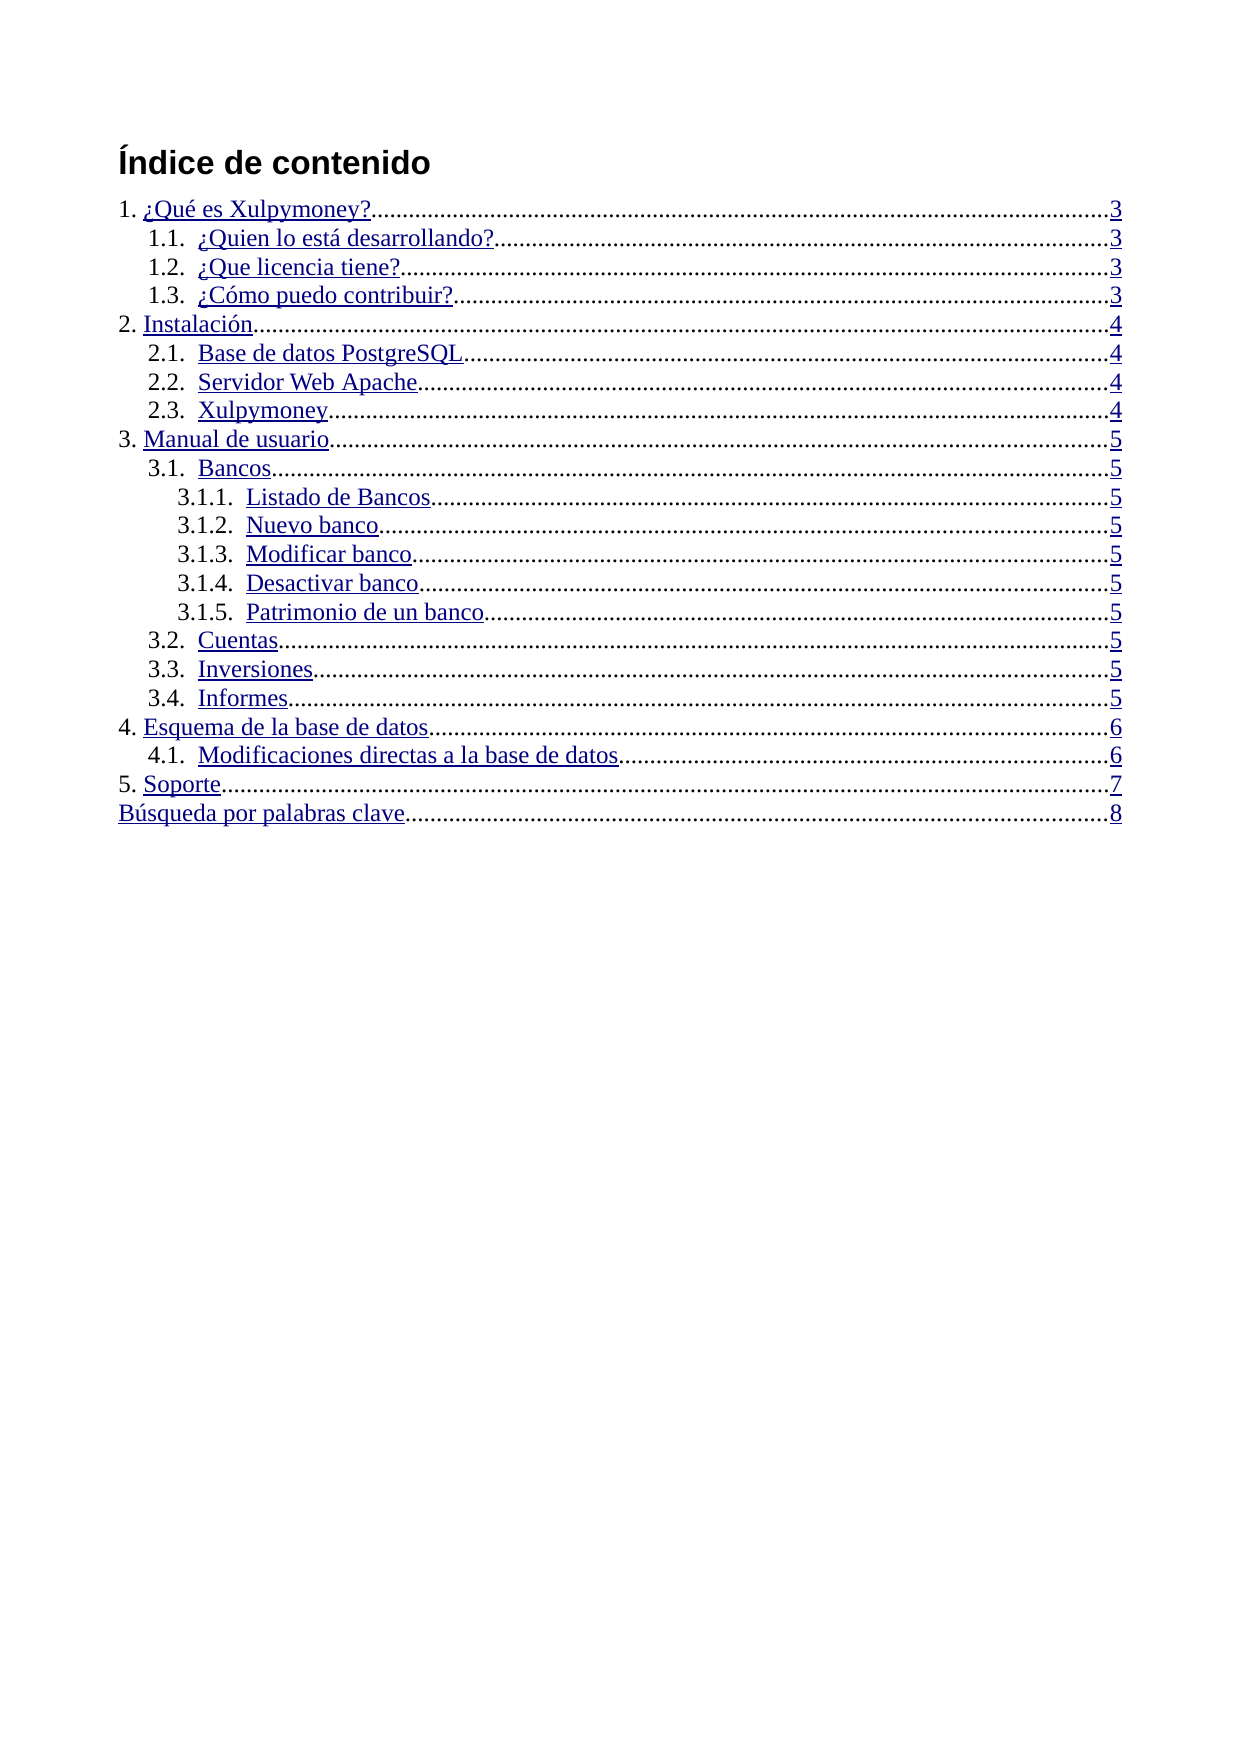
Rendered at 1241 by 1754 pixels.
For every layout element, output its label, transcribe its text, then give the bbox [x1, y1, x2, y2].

subtitle Índice de contenido [118, 143, 1122, 182]
text 1.3. ¿Cómo puedo contribuir? 3 [148, 280, 1122, 309]
text 3.1.1. Listado de Bancos 5 [177, 482, 1122, 510]
text 3.1.2. Nuevo banco 5 [177, 510, 1122, 539]
text 3. Manual de usuario 5 [118, 424, 1122, 453]
text 3.1. Bancos 5 [148, 453, 1122, 482]
text 2.3. Xulpymoney 4 [148, 395, 1122, 424]
text 2.2. Servidor Web Apache 4 [148, 367, 1122, 395]
text 1. ¿Qué es Xulpymoney? 3 [118, 194, 1122, 223]
text 5. Soporte 7 [118, 769, 1122, 798]
text 3.1.5. Patrimonio de un banco 5 [177, 597, 1122, 625]
text 4. Esquema de la base de datos 6 [118, 712, 1122, 740]
text 3.1.3. Modificar banco 5 [177, 539, 1122, 568]
text 3.2. Cuentas 5 [148, 625, 1122, 654]
text 3.1.4. Desactivar banco 5 [177, 568, 1122, 597]
text 2. Instalación 4 [118, 309, 1122, 338]
text Búsqueda por palabras clave 8 [118, 798, 1122, 827]
text 1.1. ¿Quien lo está desarrollando? 3 [148, 223, 1122, 252]
text 4.1. Modificaciones directas a la base de datos 6 [148, 740, 1122, 769]
text 2.1. Base de datos PostgreSQL 4 [148, 338, 1122, 367]
text 3.3. Inversiones 5 [148, 654, 1122, 683]
text 1.2. ¿Que licencia tiene? 3 [148, 252, 1122, 280]
text 3.4. Informes 5 [148, 683, 1122, 712]
